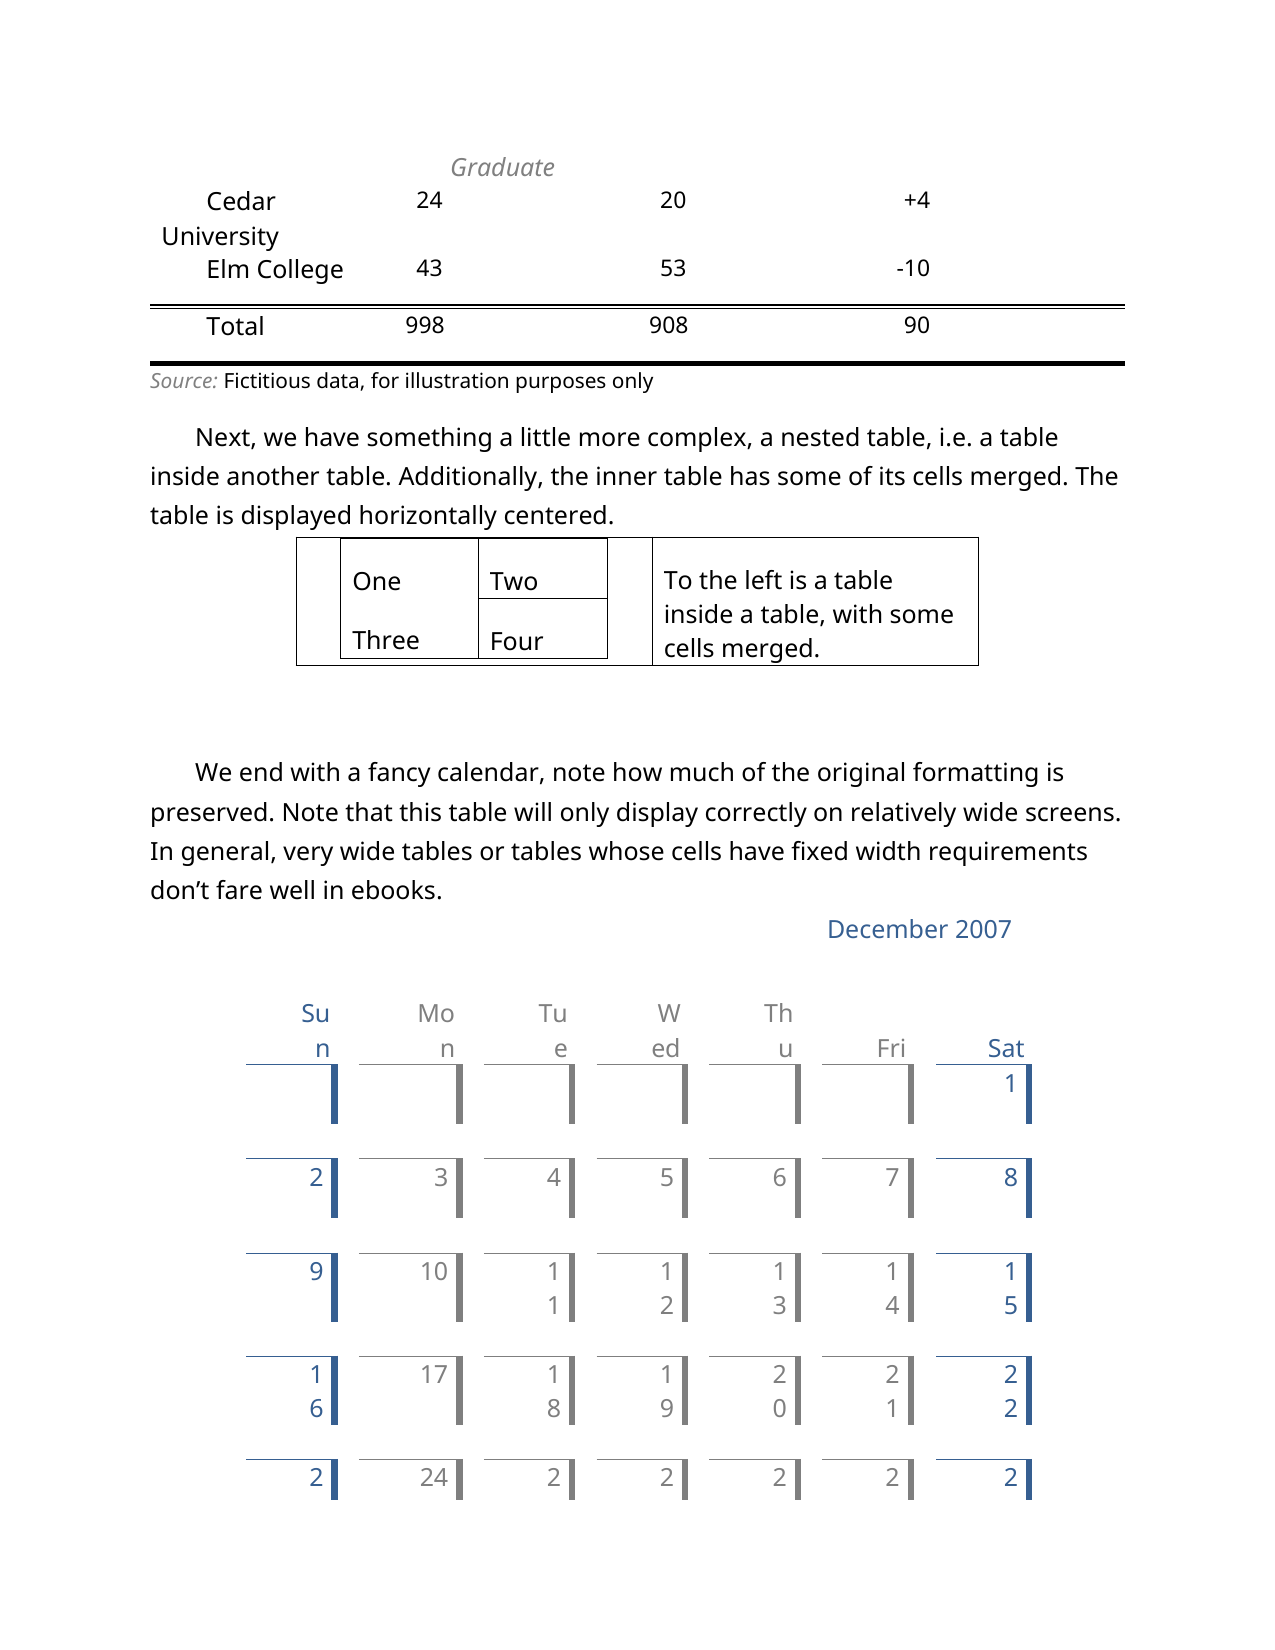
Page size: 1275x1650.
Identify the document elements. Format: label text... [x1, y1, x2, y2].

table_cell [709, 1322, 798, 1356]
table_cell [685, 1124, 709, 1158]
table_cell Graduate [394, 150, 637, 184]
table_cell [685, 996, 709, 1064]
table_cell 5 [597, 1159, 682, 1218]
table_cell [709, 1218, 798, 1252]
table_cell [338, 1459, 359, 1500]
table_cell [359, 1124, 459, 1158]
table_cell Fri [822, 996, 911, 1064]
table_cell [335, 1425, 359, 1459]
table_cell [246, 1322, 334, 1356]
table_cell -10 [881, 252, 1125, 304]
table_cell [597, 1218, 685, 1252]
table_cell [338, 1064, 359, 1124]
table_cell [359, 1065, 456, 1124]
table_cell Wed [597, 996, 685, 1064]
text Source: Fictitious data, for illustration purposes only [150, 366, 1125, 394]
table_cell [688, 1459, 709, 1500]
table_cell [338, 1356, 359, 1425]
table_cell [246, 1218, 334, 1252]
table_cell 24 [359, 1460, 456, 1500]
table_cell [801, 1158, 822, 1218]
table_cell [335, 1322, 359, 1356]
table_cell 998 [394, 309, 637, 361]
table_cell Total [150, 309, 394, 361]
table_cell 2 [484, 1460, 569, 1500]
table_cell 53 [638, 252, 881, 304]
table_cell [798, 1425, 822, 1459]
table_cell [881, 150, 1125, 184]
table_cell [709, 1065, 795, 1124]
table_cell [936, 1124, 1029, 1158]
table_cell [685, 1322, 709, 1356]
text Next, we have something a little more complex, a nested table, i.e. a table inside another table. Additionally, the inner table has some of its cells merged. The table is displayed horizontally centered. [150, 419, 1125, 532]
table_cell [801, 1356, 822, 1425]
table_cell [338, 1253, 359, 1322]
table_cell [484, 1322, 572, 1356]
table_cell 3 [359, 1159, 456, 1218]
table_cell [335, 1218, 359, 1252]
table_header To the left is a table inside a table, with some cells merged. [653, 538, 978, 665]
table_cell [359, 1218, 459, 1252]
table_cell [484, 1124, 572, 1158]
table_cell [822, 1322, 911, 1356]
table_cell 2 [709, 1460, 795, 1500]
table_cell [359, 1425, 459, 1459]
table_cell [459, 1322, 484, 1356]
table_cell 90 [881, 309, 1125, 361]
table_cell [463, 1356, 484, 1425]
table_header [1023, 912, 1029, 996]
table_cell [463, 1253, 484, 1322]
table_cell [709, 1124, 798, 1158]
table_cell [597, 1322, 685, 1356]
table_cell [914, 1459, 936, 1500]
table_cell [914, 1356, 936, 1425]
table_cell [246, 1065, 331, 1124]
table_cell 15 [936, 1254, 1026, 1322]
table_cell 11 [484, 1254, 569, 1322]
table_cell [936, 1322, 1029, 1356]
table_cell [801, 1459, 822, 1500]
table_cell Four [479, 599, 607, 658]
table_cell [709, 1425, 798, 1459]
table_cell 908 [638, 309, 881, 361]
table_cell 2 [246, 1460, 331, 1500]
table_cell 24 [394, 184, 637, 252]
table_cell [572, 1322, 597, 1356]
table_cell [822, 1065, 908, 1124]
table_cell 10 [359, 1254, 456, 1322]
table_cell [459, 1425, 484, 1459]
table_cell [597, 1425, 685, 1459]
table_cell [572, 1124, 597, 1158]
table_cell 13 [709, 1254, 795, 1322]
table_cell [688, 1356, 709, 1425]
table_cell 12 [597, 1254, 682, 1322]
table_cell [572, 1218, 597, 1252]
table_cell [572, 1425, 597, 1459]
table_cell 9 [246, 1254, 331, 1322]
table_cell 6 [709, 1159, 795, 1218]
table_cell [246, 1124, 334, 1158]
table_cell 1 [936, 1065, 1026, 1124]
table_cell [801, 1064, 822, 1124]
table_cell [911, 1218, 936, 1252]
table_cell [688, 1253, 709, 1322]
table_cell [911, 1124, 936, 1158]
table_cell [572, 996, 597, 1064]
table_cell [798, 1322, 822, 1356]
table_cell 2 [597, 1460, 682, 1500]
table_cell 20 [709, 1357, 795, 1425]
table_cell [914, 1253, 936, 1322]
table_cell [688, 1158, 709, 1218]
table_cell [484, 1218, 572, 1252]
table_cell [575, 1253, 597, 1322]
table_cell 4 [484, 1159, 569, 1218]
table_header December 2007 [246, 912, 1023, 996]
table_header [297, 538, 652, 665]
table_cell 20 [638, 184, 881, 252]
table_cell [484, 1425, 572, 1459]
table_cell [597, 1065, 682, 1124]
table_cell [685, 1218, 709, 1252]
table_cell [798, 1124, 822, 1158]
text We end with a fancy calendar, note how much of the original formatting is preserved. Note that this table will only display correctly on relatively wide screens. In general, very wide tables or tables whose cells have fixed width requirements don’t fare well in ebooks. [150, 755, 1125, 907]
table_cell Sat [936, 996, 1029, 1064]
table_cell [575, 1459, 597, 1500]
table_cell 43 [394, 252, 637, 304]
table_header Two [479, 539, 607, 598]
table_cell 7 [822, 1159, 908, 1218]
table_cell [335, 996, 359, 1064]
table_cell [597, 1124, 685, 1158]
table_cell [638, 150, 881, 184]
table_cell [801, 1253, 822, 1322]
table_cell [150, 150, 394, 184]
table_cell [822, 1425, 911, 1459]
table_cell [484, 1065, 569, 1124]
table_cell [575, 1064, 597, 1124]
table_cell 16 [246, 1357, 331, 1425]
table_cell 14 [822, 1254, 908, 1322]
table_cell [688, 1064, 709, 1124]
table_cell 2 [822, 1460, 908, 1500]
table_cell +4 [881, 184, 1125, 252]
table_cell [936, 1425, 1029, 1459]
table_cell 2 [936, 1460, 1026, 1500]
table_cell [911, 996, 936, 1064]
table_cell [459, 1124, 484, 1158]
table_header One Three [341, 539, 478, 658]
table_cell 19 [597, 1357, 682, 1425]
table_cell [798, 1218, 822, 1252]
table_cell [911, 1425, 936, 1459]
table_cell [335, 1124, 359, 1158]
table_cell Thu [709, 996, 798, 1064]
table_cell [359, 1322, 459, 1356]
table_cell Mon [359, 996, 459, 1064]
table_cell [914, 1064, 936, 1124]
table_cell 21 [822, 1357, 908, 1425]
table_cell Sun [246, 996, 334, 1064]
table_cell [914, 1158, 936, 1218]
table_cell [911, 1322, 936, 1356]
table_cell [463, 1459, 484, 1500]
table_cell 17 [359, 1357, 456, 1425]
table_cell Cedar University [150, 184, 394, 252]
table_cell [338, 1158, 359, 1218]
table_cell [459, 1218, 484, 1252]
table_cell [463, 1064, 484, 1124]
table_cell [575, 1356, 597, 1425]
table_cell [822, 1218, 911, 1252]
table_cell [685, 1425, 709, 1459]
table_cell [822, 1124, 911, 1158]
table_cell 18 [484, 1357, 569, 1425]
table_cell [246, 1425, 334, 1459]
table_cell 22 [936, 1357, 1026, 1425]
table_cell [575, 1158, 597, 1218]
table_cell 2 [246, 1159, 331, 1218]
table_cell [798, 996, 822, 1064]
table_cell [463, 1158, 484, 1218]
table_cell 8 [936, 1159, 1026, 1218]
table_cell [459, 996, 484, 1064]
table_cell [936, 1218, 1029, 1252]
table_cell Elm College [150, 252, 394, 304]
table_cell Tue [484, 996, 572, 1064]
